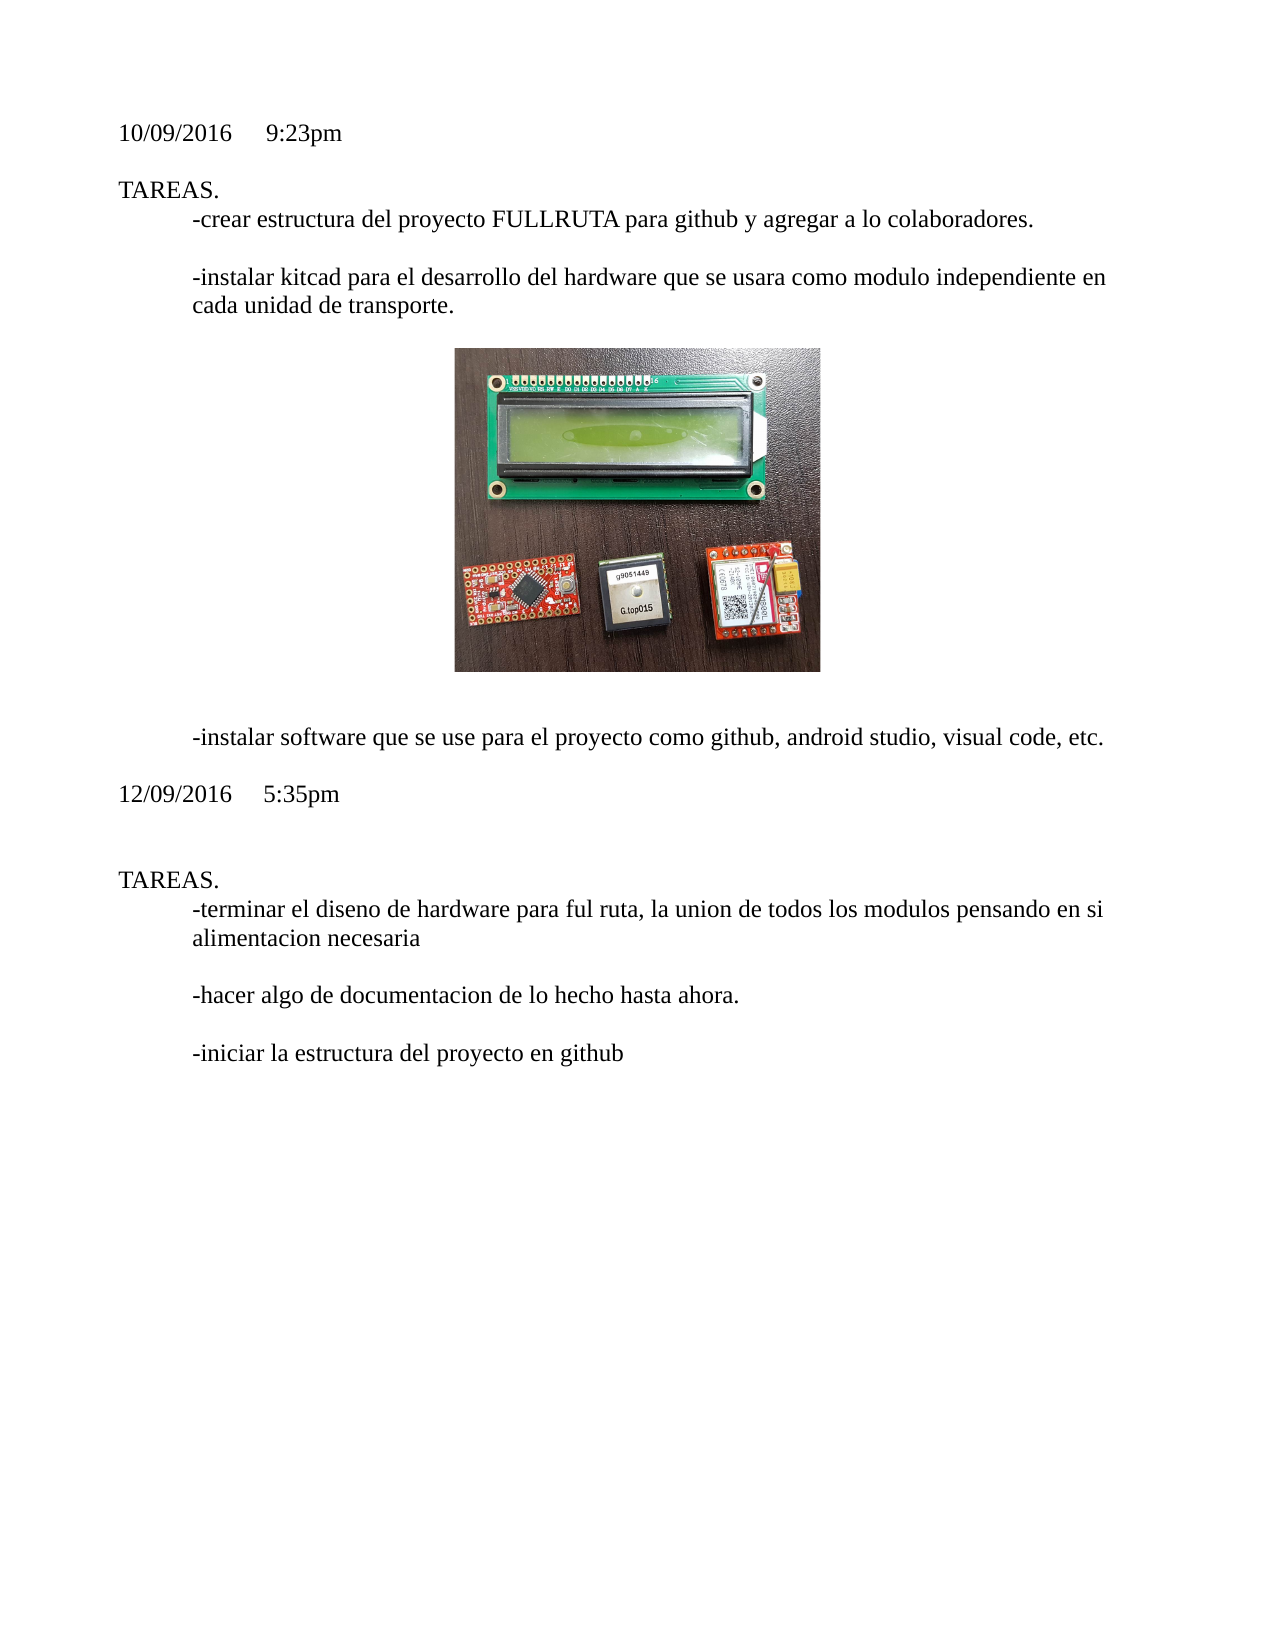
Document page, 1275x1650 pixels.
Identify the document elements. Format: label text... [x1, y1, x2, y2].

text -instalar software que se use para el proyecto como github, android studio, visual code, etc. [118, 722, 1157, 751]
text 12/09/2016 5:35pm [118, 779, 1157, 808]
picture [454, 348, 821, 672]
text -instalar kitcad para el desarrollo del hardware que se usara como modulo independiente en cada unidad de transporte. [118, 262, 1157, 319]
text -hacer algo de documentacion de lo hecho hasta ahora. [118, 981, 1157, 1009]
text 10/09/2016 9:23pm [118, 118, 1157, 147]
text -crear estructura del proyecto FULLRUTA para github y agregar a lo colaboradores. [118, 204, 1157, 233]
text -iniciar la estructura del proyecto en github [118, 1038, 1157, 1067]
text -terminar el diseno de hardware para ful ruta, la union de todos los modulos pensando en si alimentacion necesaria [118, 894, 1157, 952]
text TAREAS. [118, 866, 1157, 894]
text TAREAS. [118, 176, 1157, 204]
